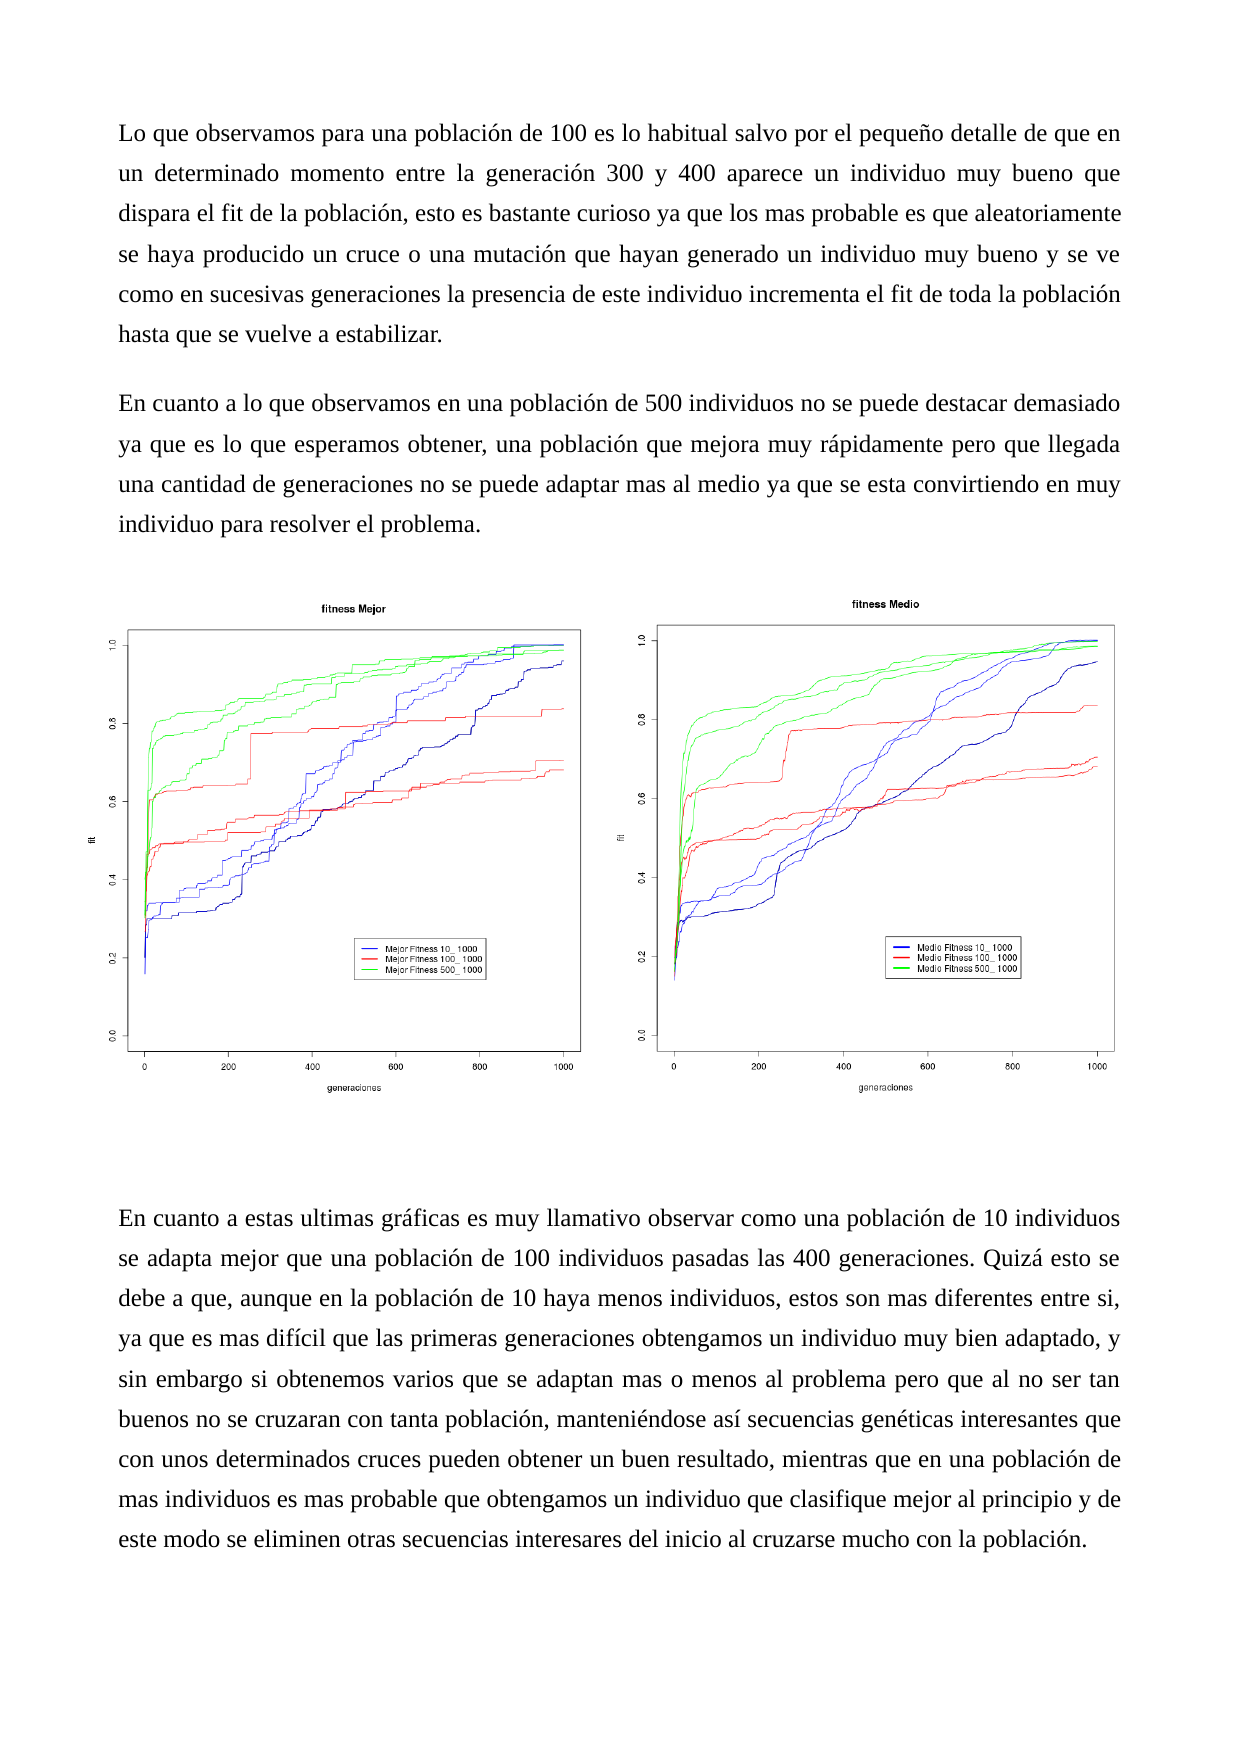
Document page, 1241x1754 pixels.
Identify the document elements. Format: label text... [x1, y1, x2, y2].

picture [85, 587, 602, 1104]
text En cuanto a estas ultimas gráficas es muy llamativo observar como una población de 10 individuos se adapta mejor que una población de 100 individuos pasadas las 400 generaciones. Quizá esto se debe a que, aunque en la población de 10 haya menos individuos, estos son mas diferentes entre si, ya que es mas difícil que las primeras generaciones obtengamos un individuo muy bien adaptado, y sin embargo si obtenemos varios que se adaptan mas o menos al problema pero que al no ser tan buenos no se cruzaran con tanta población, manteniéndose así secuencias genéticas interesantes que con unos determinados cruces pueden obtener un buen resultado, mientras que en una población de mas individuos es mas probable que obtengamos un individuo que clasifique mejor al principio y de este modo se eliminen otras secuencias interesares del inicio al cruzarse mucho con la población. [118, 1203, 1122, 1553]
text En cuanto a lo que observamos en una población de 500 individuos no se puede destacar demasiado ya que es lo que esperamos obtener, una población que mejora muy rápidamente pero que llegada una cantidad de generaciones no se puede adaptar mas al medio ya que se esta convirtiendo en muy individuo para resolver el problema. [118, 388, 1122, 538]
text Lo que observamos para una población de 100 es lo habitual salvo por el pequeño detalle de que en un determinado momento entre la generación 300 y 400 aparece un individuo muy bueno que dispara el fit de la población, esto es bastante curioso ya que los mas probable es que aleatoriamente se haya producido un cruce o una mutación que hayan generado un individuo muy bueno y se ve como en sucesivas generaciones la presencia de este individuo incrementa el fit de toda la población hasta que se vuelve a estabilizar. [118, 118, 1122, 348]
picture [614, 582, 1136, 1104]
